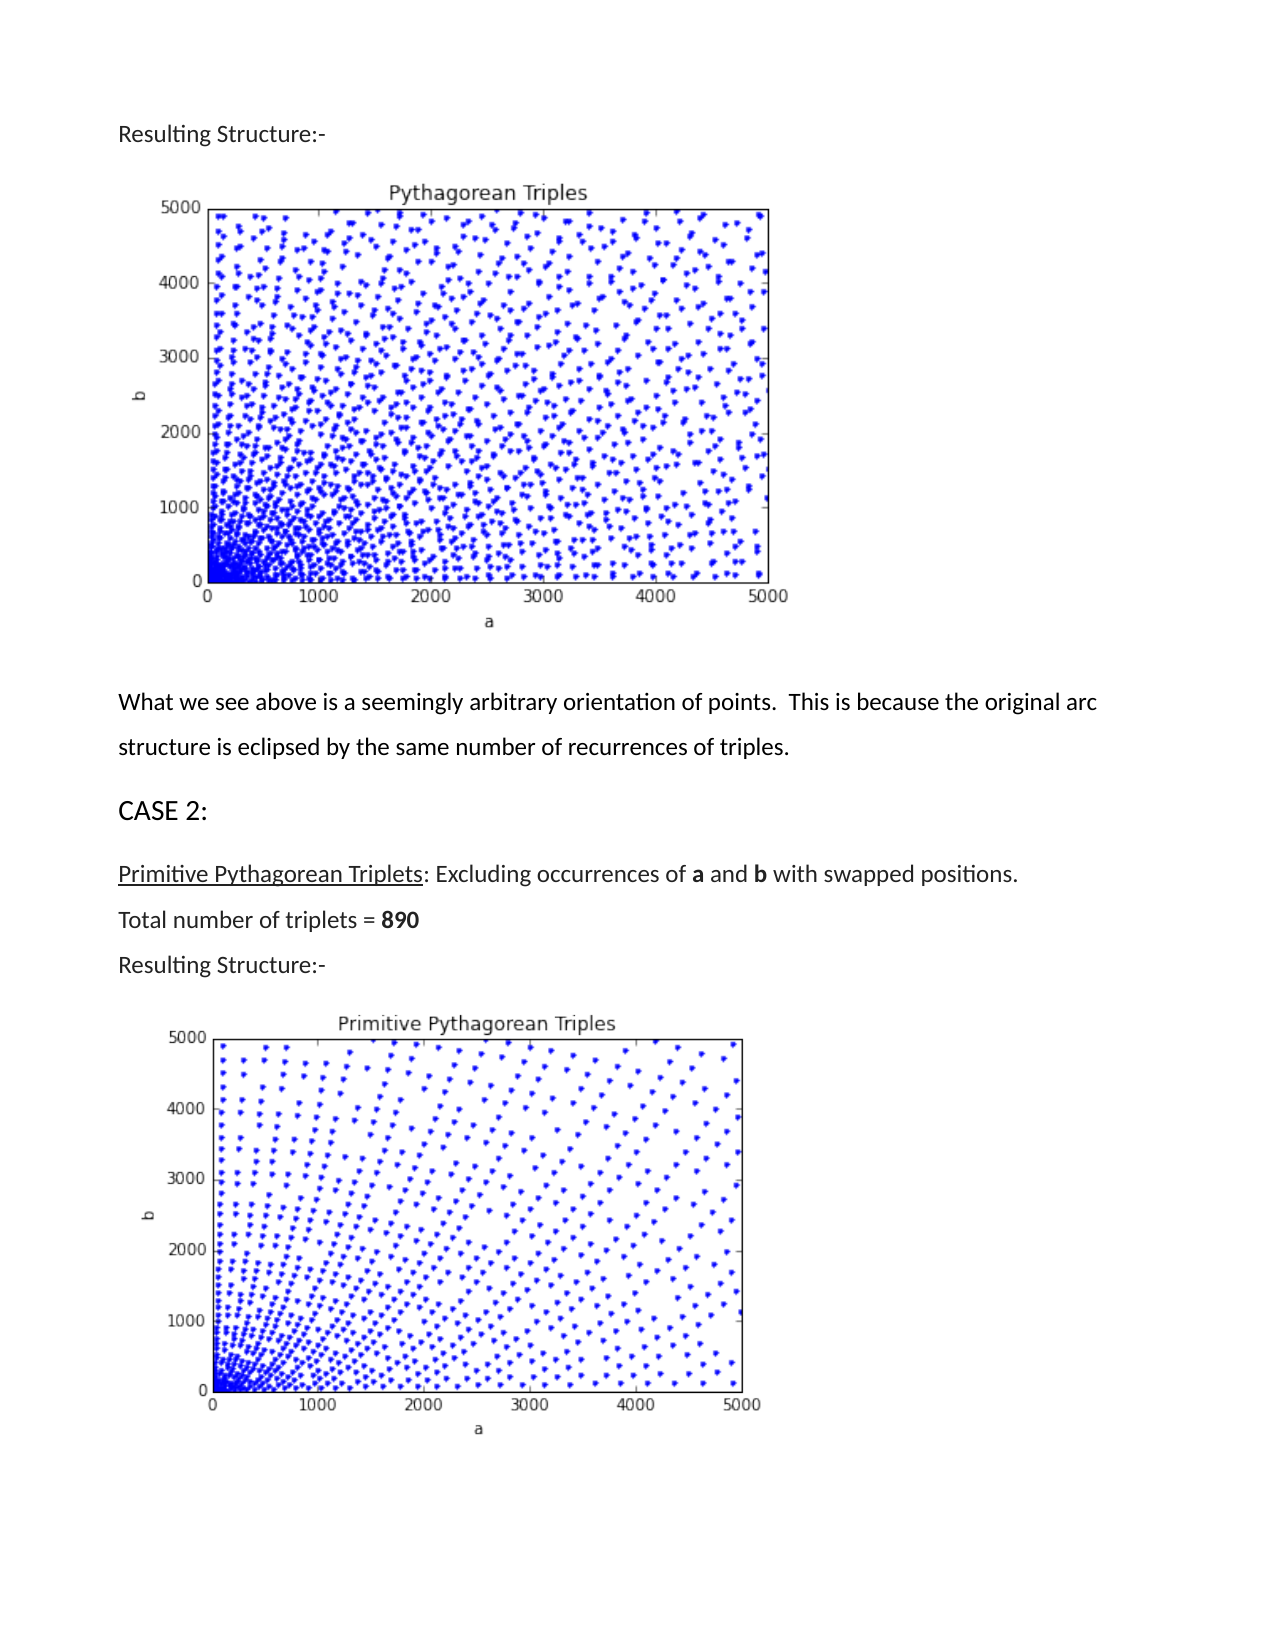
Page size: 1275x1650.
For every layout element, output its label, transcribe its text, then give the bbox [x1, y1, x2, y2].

picture [122, 172, 800, 643]
text What we see above is a seemingly arbitrary orientation of points. This is because the original arc structure is eclipsed by the same number of recurrences of triples. [118, 686, 1157, 762]
subtitle CASE 2: [118, 792, 1157, 828]
text Resulting Structure:- [118, 949, 1157, 980]
picture [132, 1004, 772, 1449]
text Resulting Structure:- [118, 118, 1157, 671]
text Primitive Pythagorean Triplets: Excluding occurrences of a and b with swapped positions. [118, 858, 1157, 889]
text Total number of triplets = 890 [118, 904, 1157, 934]
